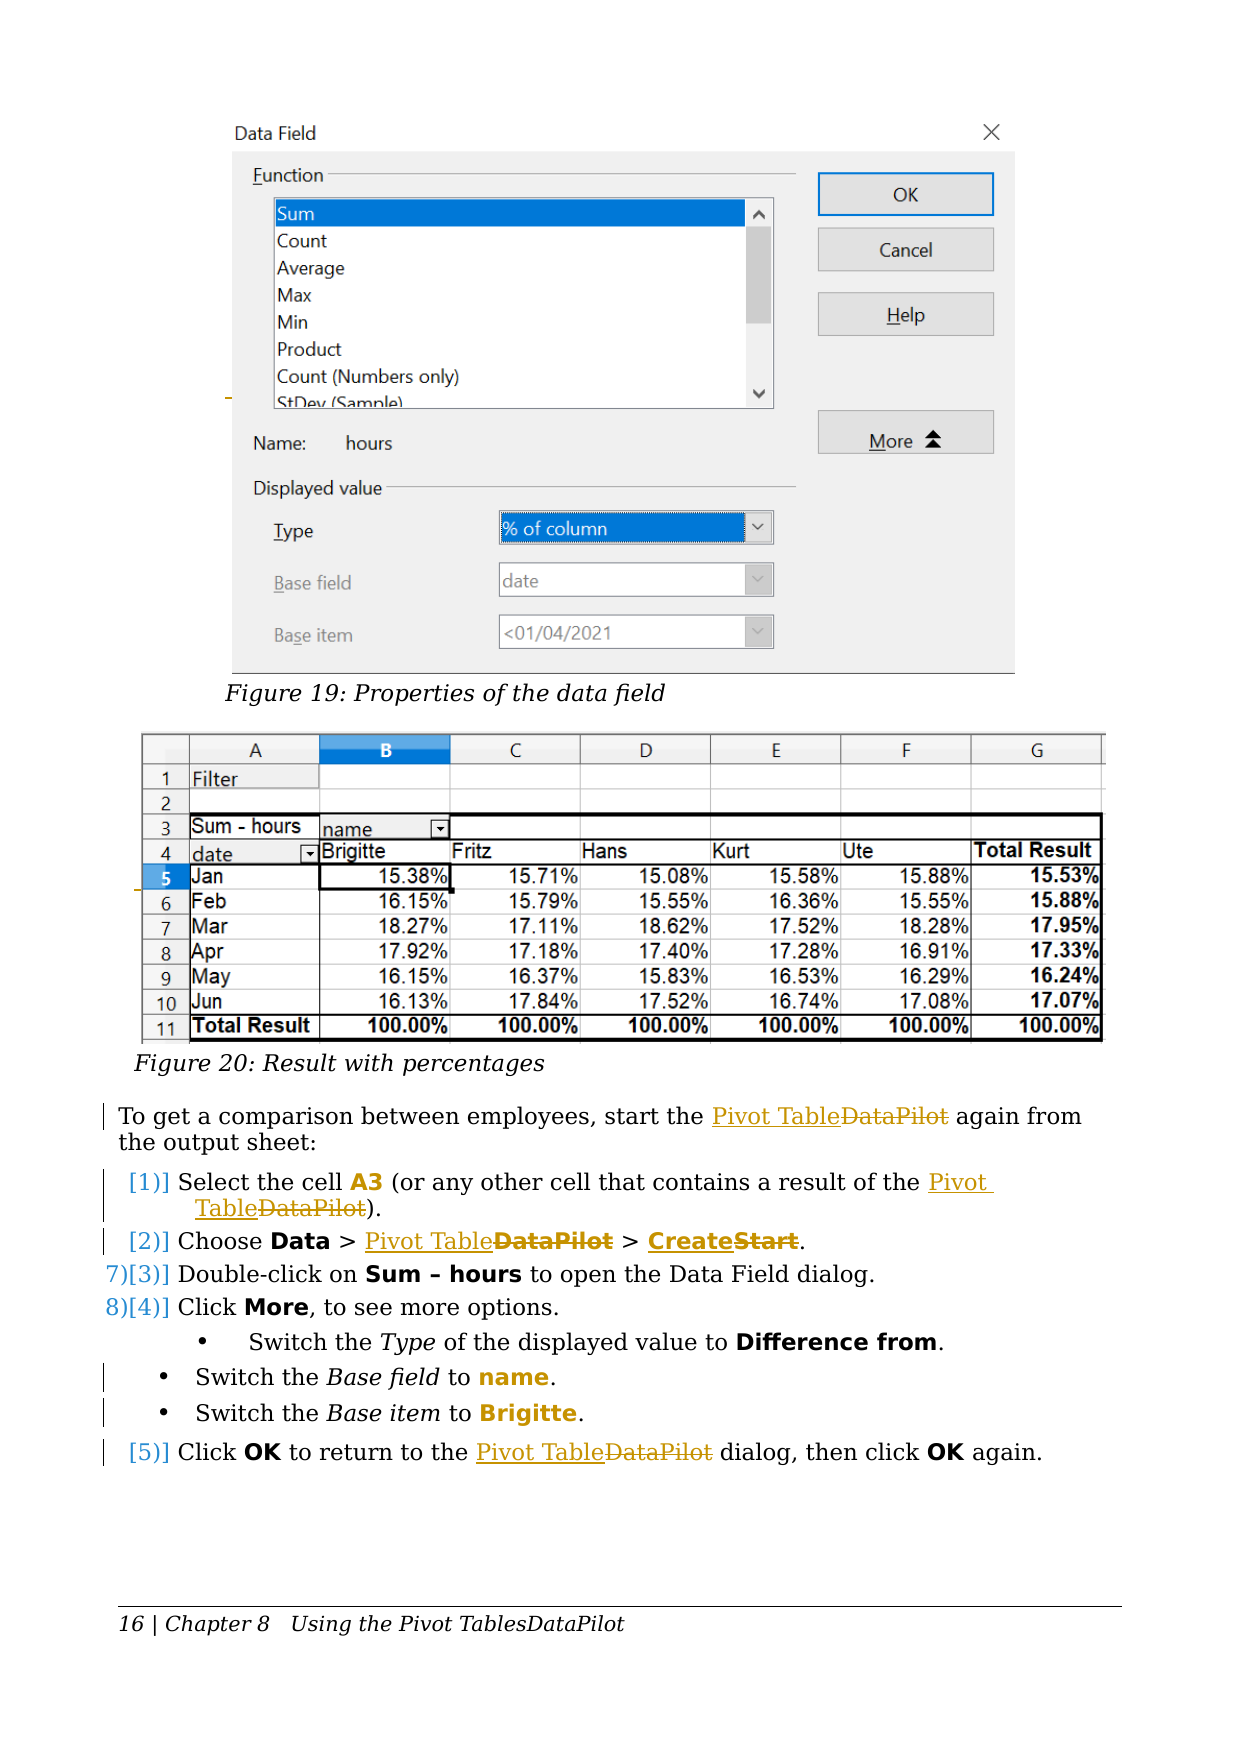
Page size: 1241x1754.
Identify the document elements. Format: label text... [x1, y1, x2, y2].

list Select the cell A3 (or any other cell that contains a result of the Pivot Table). [177, 1169, 1122, 1222]
list Switch the Base item to Brigitte. [156, 1398, 1122, 1427]
text Figure 19: Properties of the data field [225, 680, 1015, 707]
text To get a comparison between employees, start the Pivot Table again from the output sheet: [118, 1103, 1122, 1156]
list Click OK to return to the Pivot Table dialog, then click OK again. [177, 1439, 1122, 1466]
picture [141, 731, 1106, 1044]
list Switch the Base field to name. [156, 1362, 1122, 1392]
picture [232, 118, 1015, 674]
list Double-click on Sum – hours to open the Data Field dialog. [177, 1261, 1122, 1288]
list Choose Data > Pivot Table > Create. [177, 1228, 1122, 1255]
text Figure 20: Result with percentages [134, 1051, 1106, 1077]
list Switch the Type of the displayed value to Difference from. [195, 1327, 1122, 1356]
list Click More, to see more options. [177, 1294, 1122, 1321]
